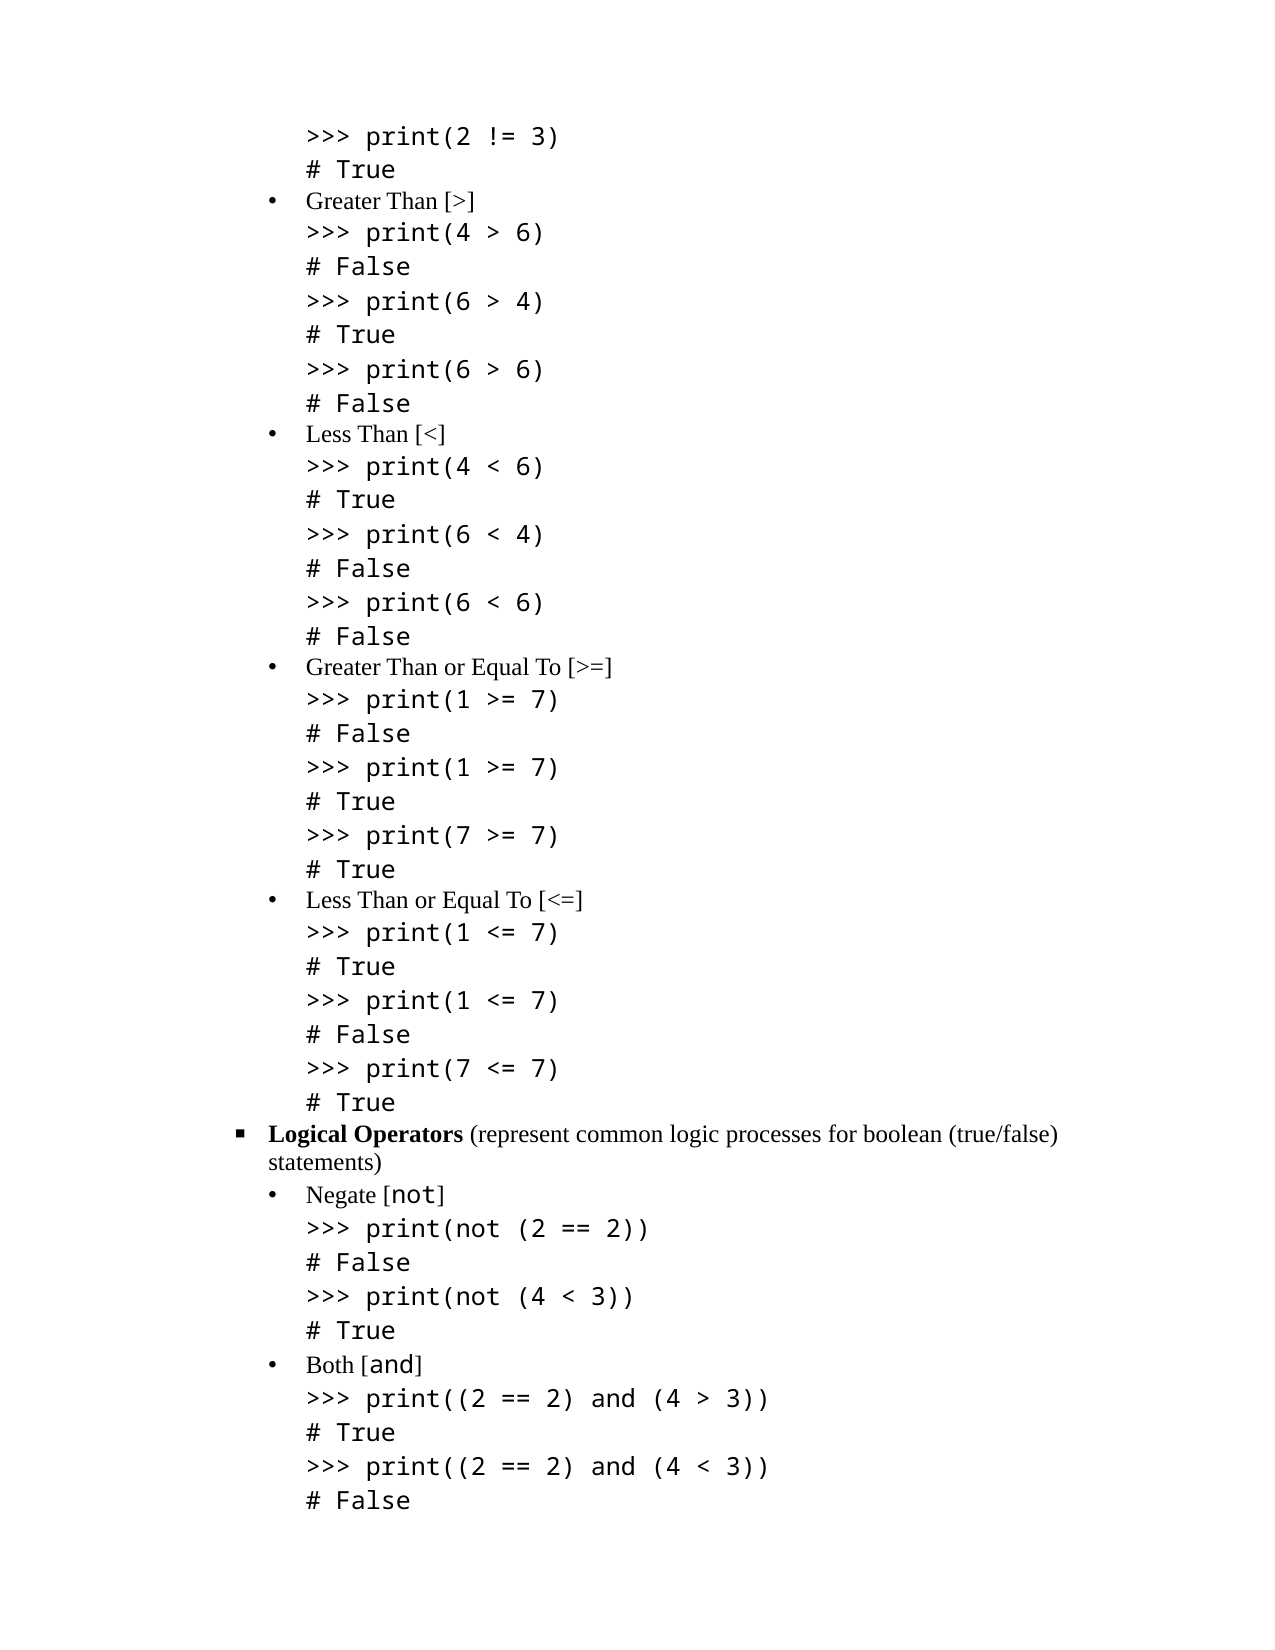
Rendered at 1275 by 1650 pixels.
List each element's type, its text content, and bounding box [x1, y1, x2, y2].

list Negate [not] [268, 1176, 1157, 1210]
list Less Than or Equal To [<=] [268, 886, 1157, 914]
list Greater Than [>] [268, 186, 1157, 215]
list >>> print(1 >= 7) # False >>> print(1 >= 7) # True >>> print(7 >= 7) # True [268, 681, 1157, 886]
list Both [and] [268, 1347, 1157, 1381]
list >>> print(not (2 == 2)) # False >>> print(not (4 < 3)) # True [268, 1210, 1157, 1347]
list >>> print(2 != 3) # True [268, 118, 1157, 186]
list Greater Than or Equal To [>=] [268, 652, 1157, 681]
list >>> print((2 == 2) and (4 > 3)) # True >>> print((2 == 2) and (4 < 3)) # False [268, 1381, 1157, 1517]
list >>> print(4 > 6) # False >>> print(6 > 4) # True >>> print(6 > 6) # False [268, 215, 1157, 419]
list Less Than [<] [268, 419, 1157, 448]
list Logical Operators (represent common logic processes for boolean (true/false) statements) [231, 1119, 1157, 1176]
list >>> print(1 <= 7) # True >>> print(1 <= 7) # False >>> print(7 <= 7) # True [268, 914, 1157, 1119]
list >>> print(4 < 6) # True >>> print(6 < 4) # False >>> print(6 < 6) # False [268, 448, 1157, 652]
